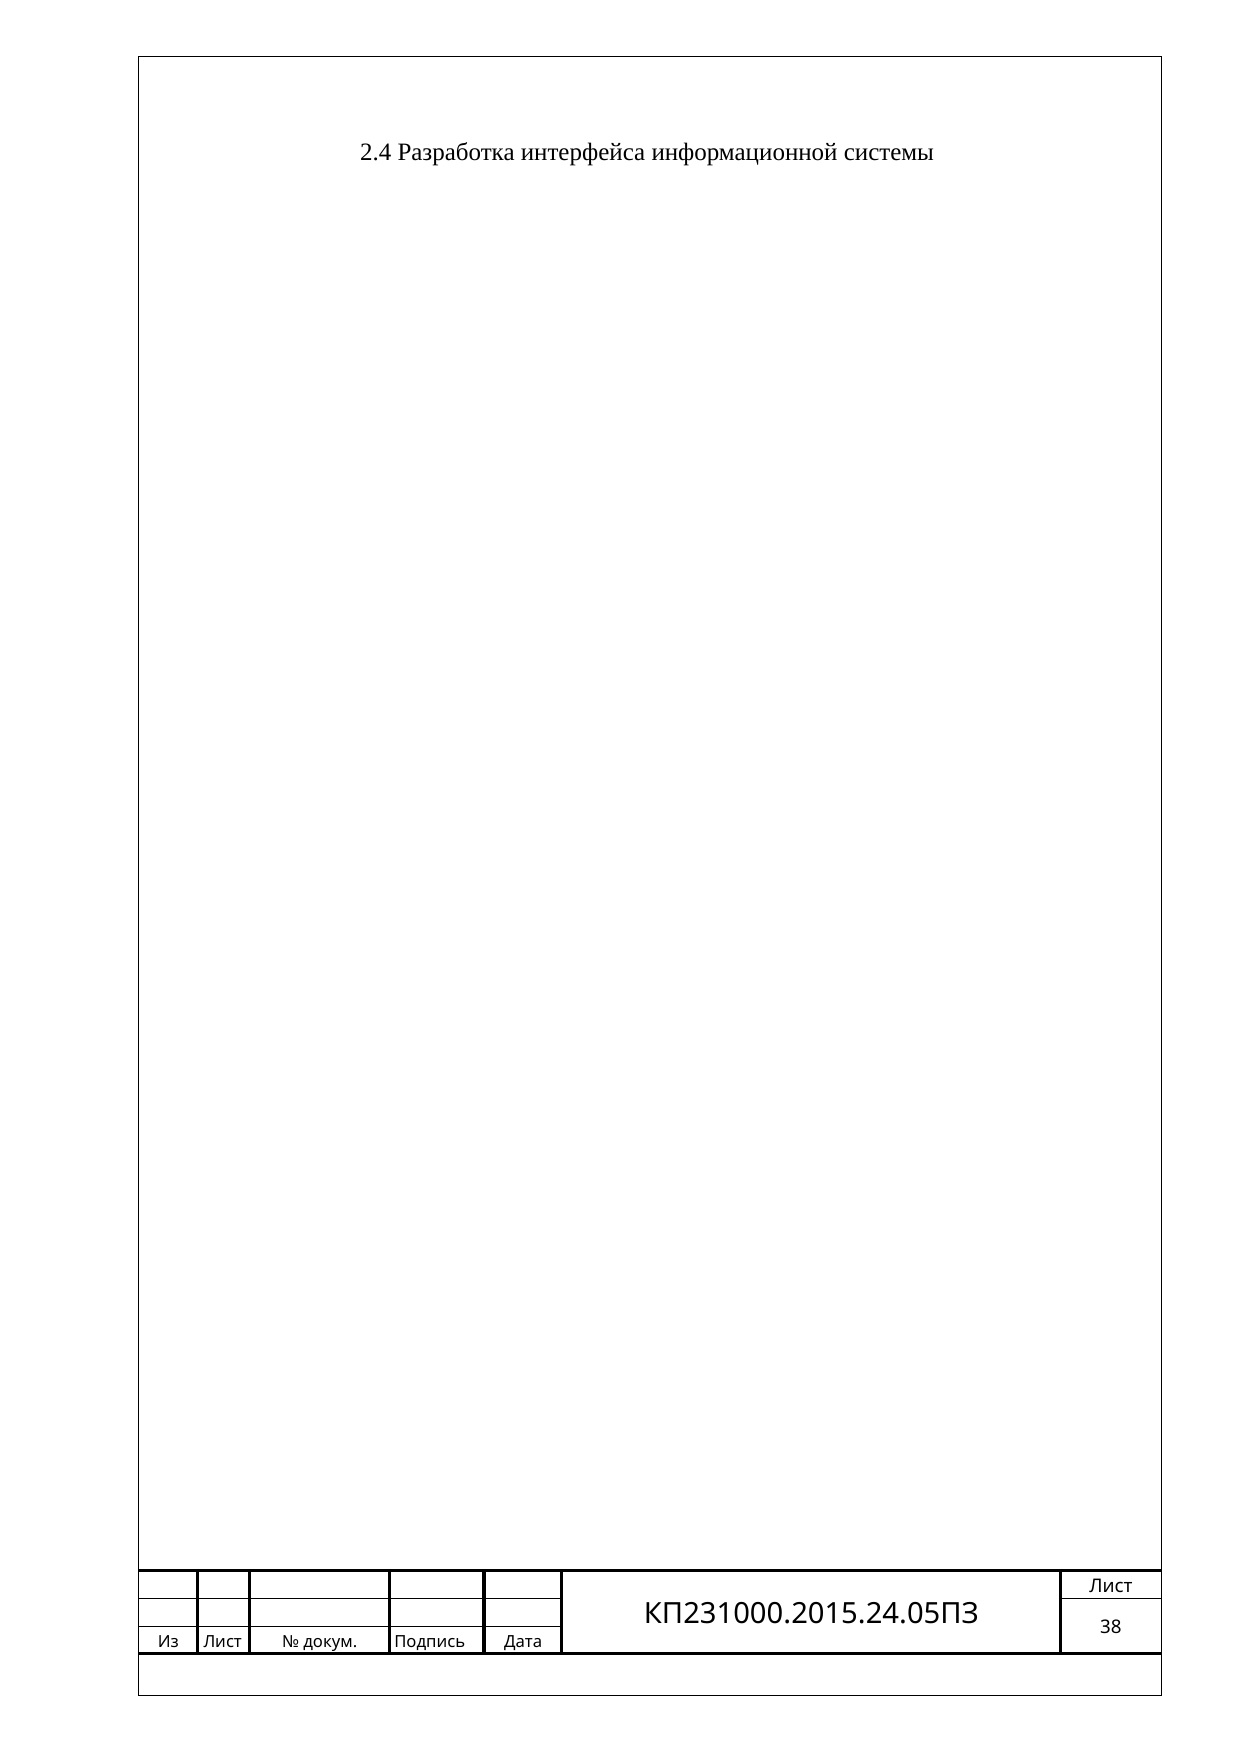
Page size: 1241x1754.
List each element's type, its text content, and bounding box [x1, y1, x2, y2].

subtitle 2.4 Разработка интерфейса информационной системы [168, 137, 1132, 165]
